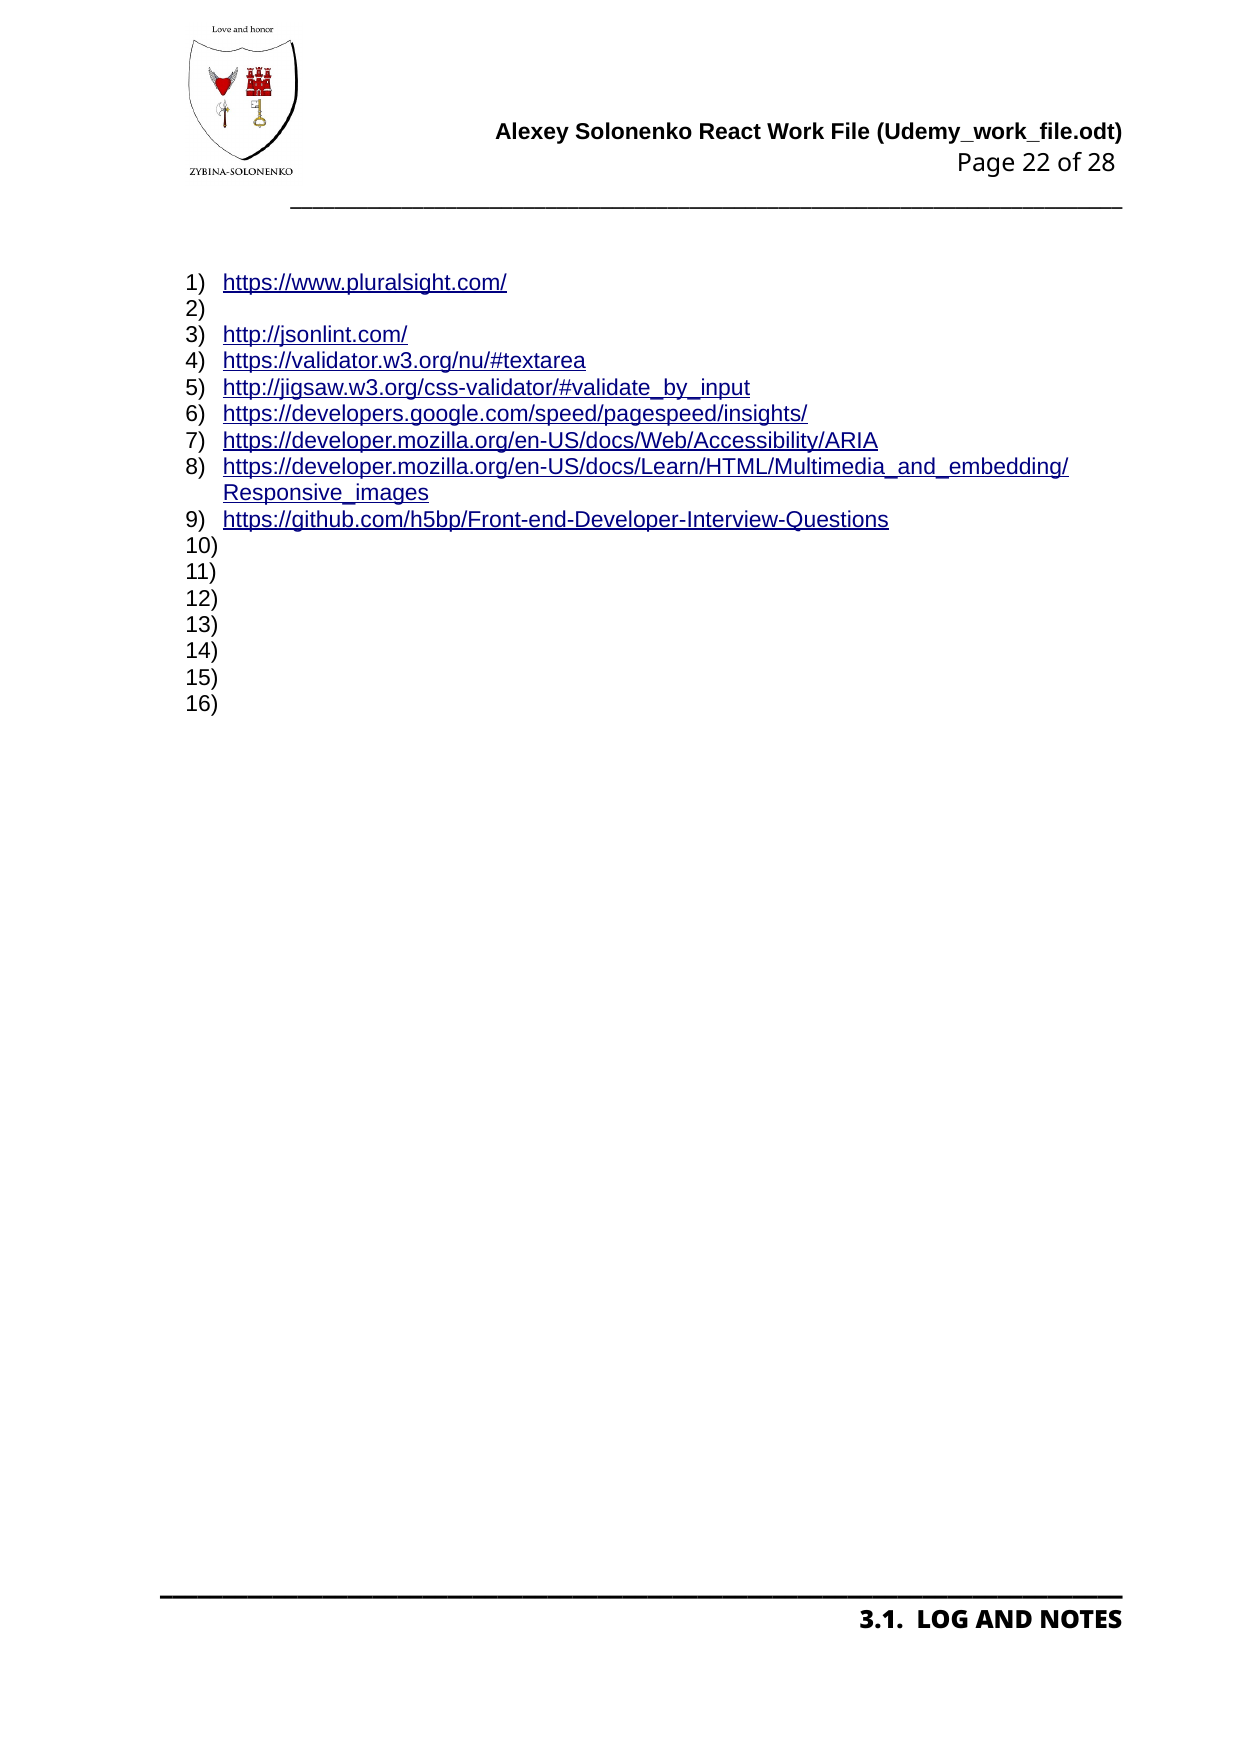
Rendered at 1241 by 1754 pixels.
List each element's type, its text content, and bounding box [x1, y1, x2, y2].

list https://developers.google.com/speed/pagespeed/insights/ [185, 400, 1122, 427]
list https://www.pluralsight.com/ [185, 268, 1122, 295]
list https://github.com/h5bp/Front-end-Developer-Interview-Questions [185, 506, 1122, 532]
list http://jigsaw.w3.org/css-validator/#validate_by_input [185, 374, 1122, 400]
list https://validator.w3.org/nu/#textarea [185, 347, 1122, 374]
list https://developer.mozilla.org/en-US/docs/Learn/HTML/Multimedia_and_embedding/Responsive_images [185, 453, 1122, 506]
list http://jsonlint.com/ [185, 321, 1122, 347]
picture [185, 22, 303, 186]
list https://developer.mozilla.org/en-US/docs/Web/Accessibility/ARIA [185, 427, 1122, 453]
